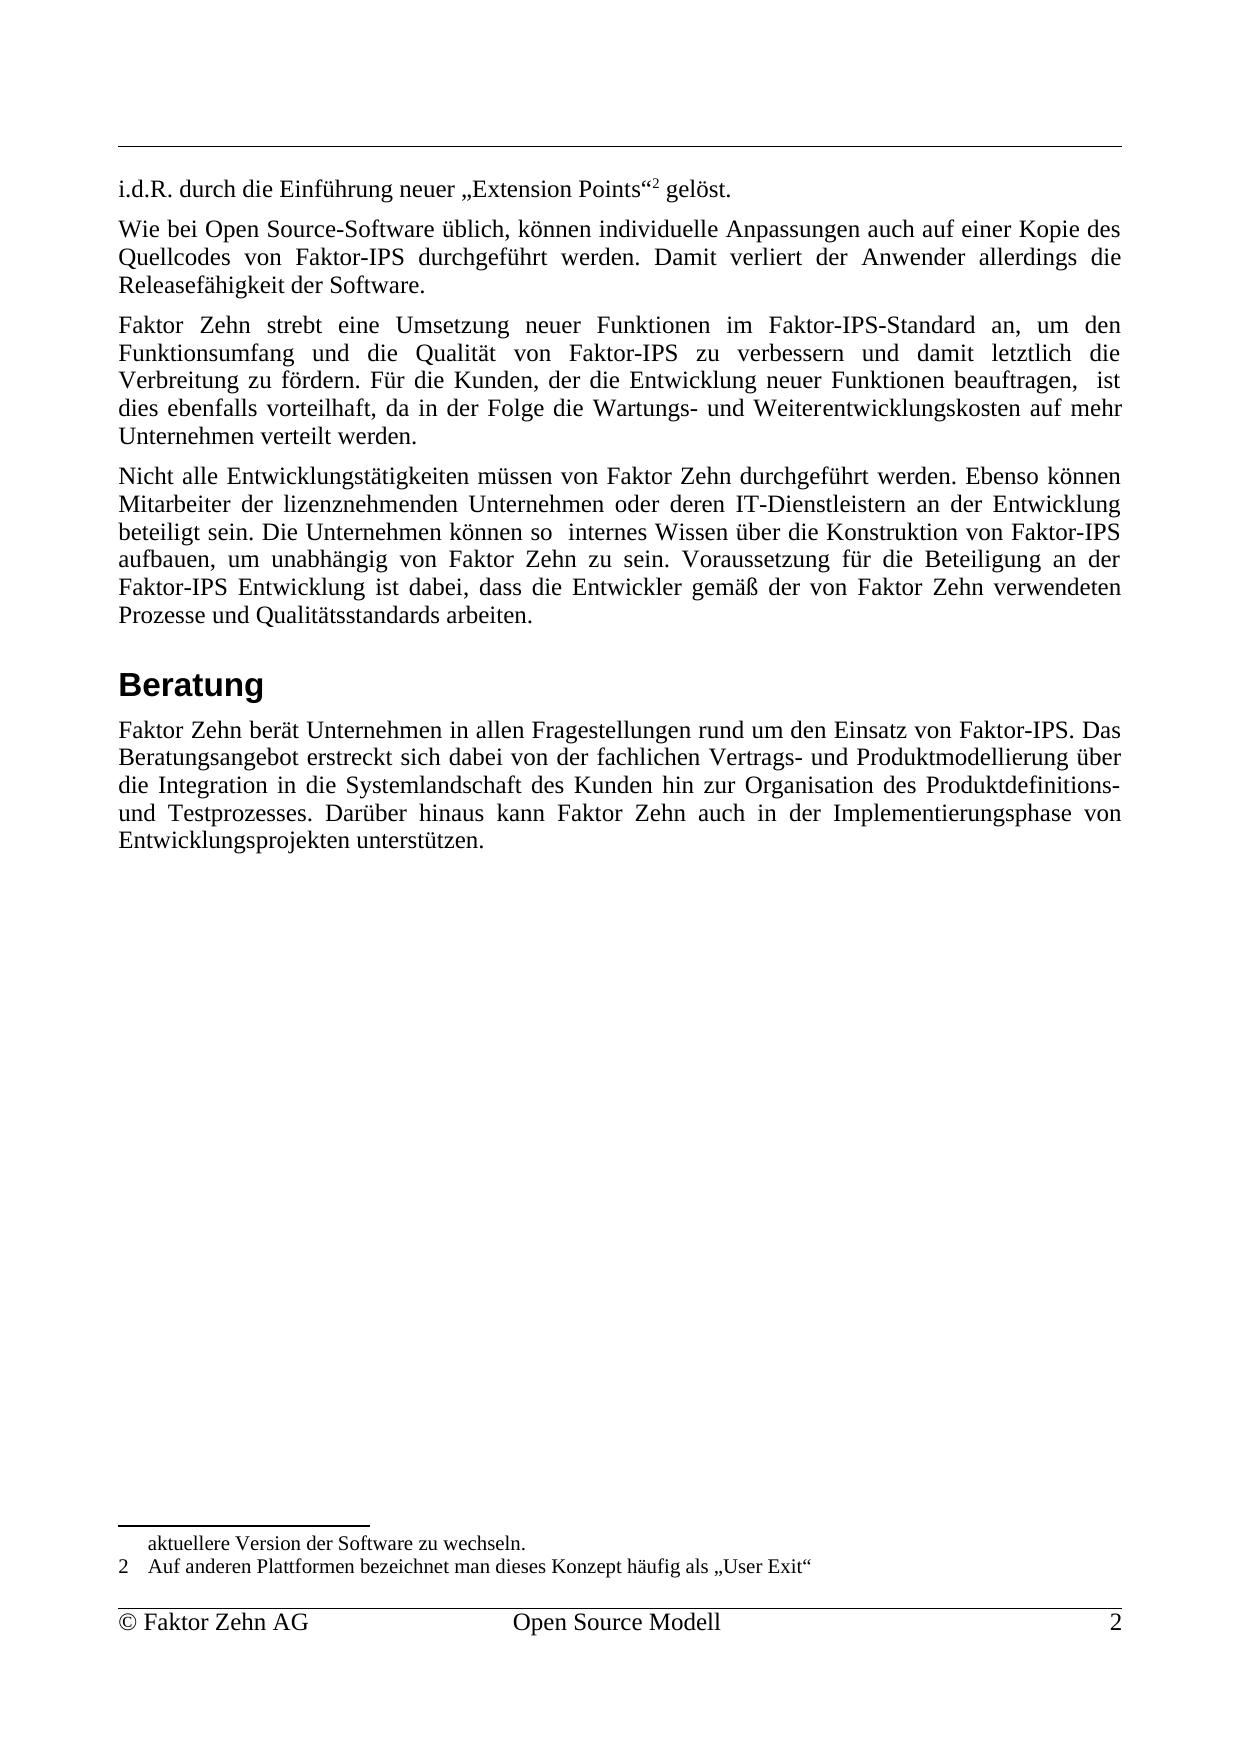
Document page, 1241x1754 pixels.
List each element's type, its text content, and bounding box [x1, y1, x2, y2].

text i.d.R. durch die Einführung neuer „Extension Points“ gelöst. [118, 175, 1122, 203]
text Nicht alle Entwicklungstätigkeiten müssen von Faktor Zehn durchgeführt werden. Ebenso können Mitarbeiter der lizenznehmenden Unternehmen oder deren IT-Dienstleistern an der Entwicklung beteiligt sein. Die Unternehmen können so internes Wissen über die Konstruktion von Faktor-IPS aufbauen, um unabhängig von Faktor Zehn zu sein. Voraussetzung für die Beteiligung an der Faktor-IPS Entwicklung ist dabei, dass die Entwickler gemäß der von Faktor Zehn verwendeten Prozesse und Qualitätsstandards arbeiten. [118, 462, 1122, 628]
subtitle Beratung [118, 666, 1122, 703]
text aktuellere Version der Software zu wechseln. [118, 1532, 1122, 1555]
text Wie bei Open Source-Software üblich, können individuelle Anpassungen auch auf einer Kopie des Quellcodes von Faktor-IPS durchgeführt werden. Damit verliert der Anwender allerdings die Releasefähigkeit der Software. [118, 216, 1122, 299]
text Faktor Zehn berät Unternehmen in allen Fragestellungen rund um den Einsatz von Faktor-IPS. Das Beratungsangebot erstreckt sich dabei von der fachlichen Vertrags- und Produktmodellierung über die Integration in die Systemlandschaft des Kunden hin zur Organisation des Produktdefinitions- und Testprozesses. Darüber hinaus kann Faktor Zehn auch in der Implementierungsphase von Entwicklungsprojekten unterstützen. [118, 716, 1122, 854]
text Faktor Zehn strebt eine Umsetzung neuer Funktionen im Faktor-IPS-Standard an, um den Funktionsumfang und die Qualität von Faktor-IPS zu verbessern und damit letztlich die Verbreitung zu fördern. Für die Kunden, der die Entwicklung neuer Funktionen beauftragen, ist dies ebenfalls vorteilhaft, da in der Folge die Wartungs- und Weiter­entwicklungskosten auf mehr Unternehmen verteilt werden. [118, 311, 1122, 450]
text Auf anderen Plattformen bezeichnet man dieses Konzept häufig als „User Exit“ [118, 1555, 1122, 1578]
